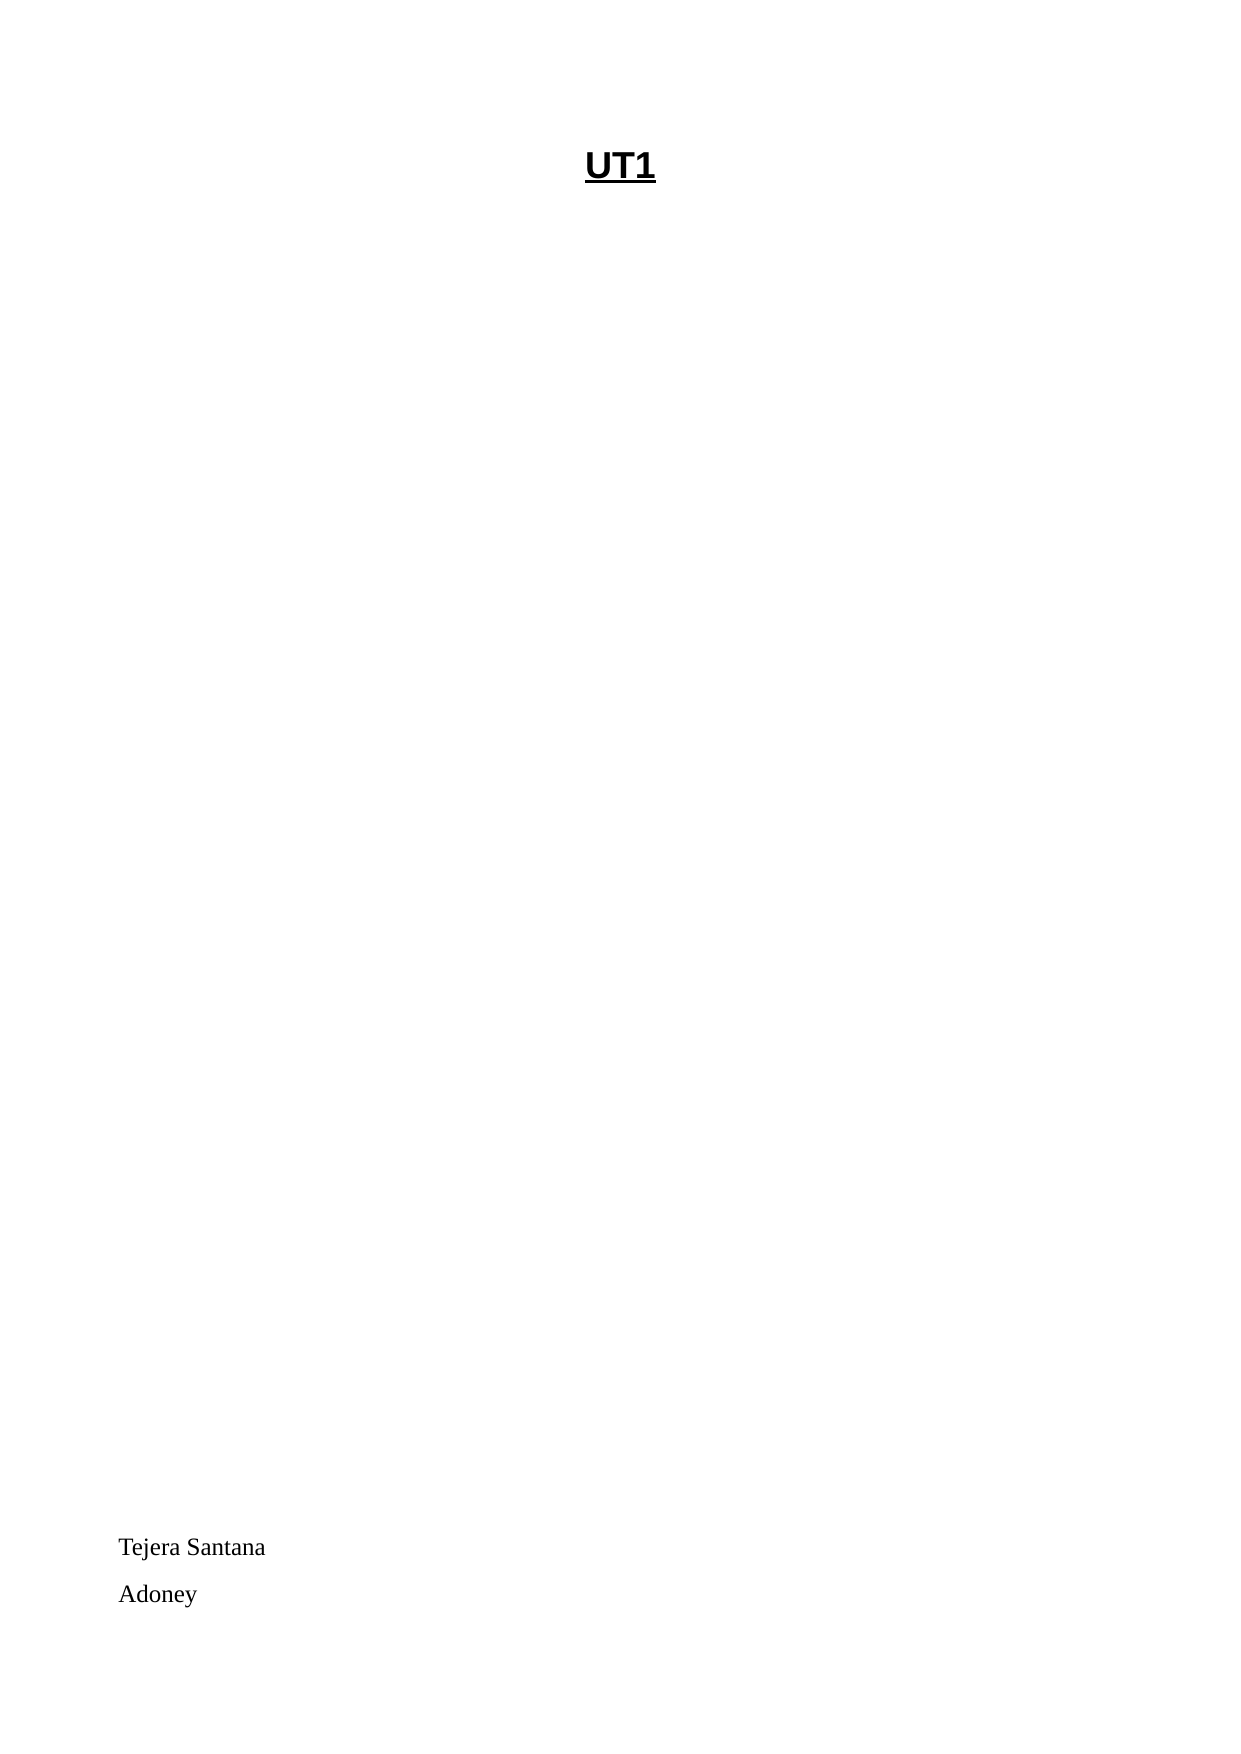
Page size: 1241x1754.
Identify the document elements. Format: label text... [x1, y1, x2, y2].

subtitle UT1 [118, 143, 1122, 186]
text Tejera Santana [118, 1532, 1122, 1560]
text Adoney [118, 1579, 1122, 1608]
